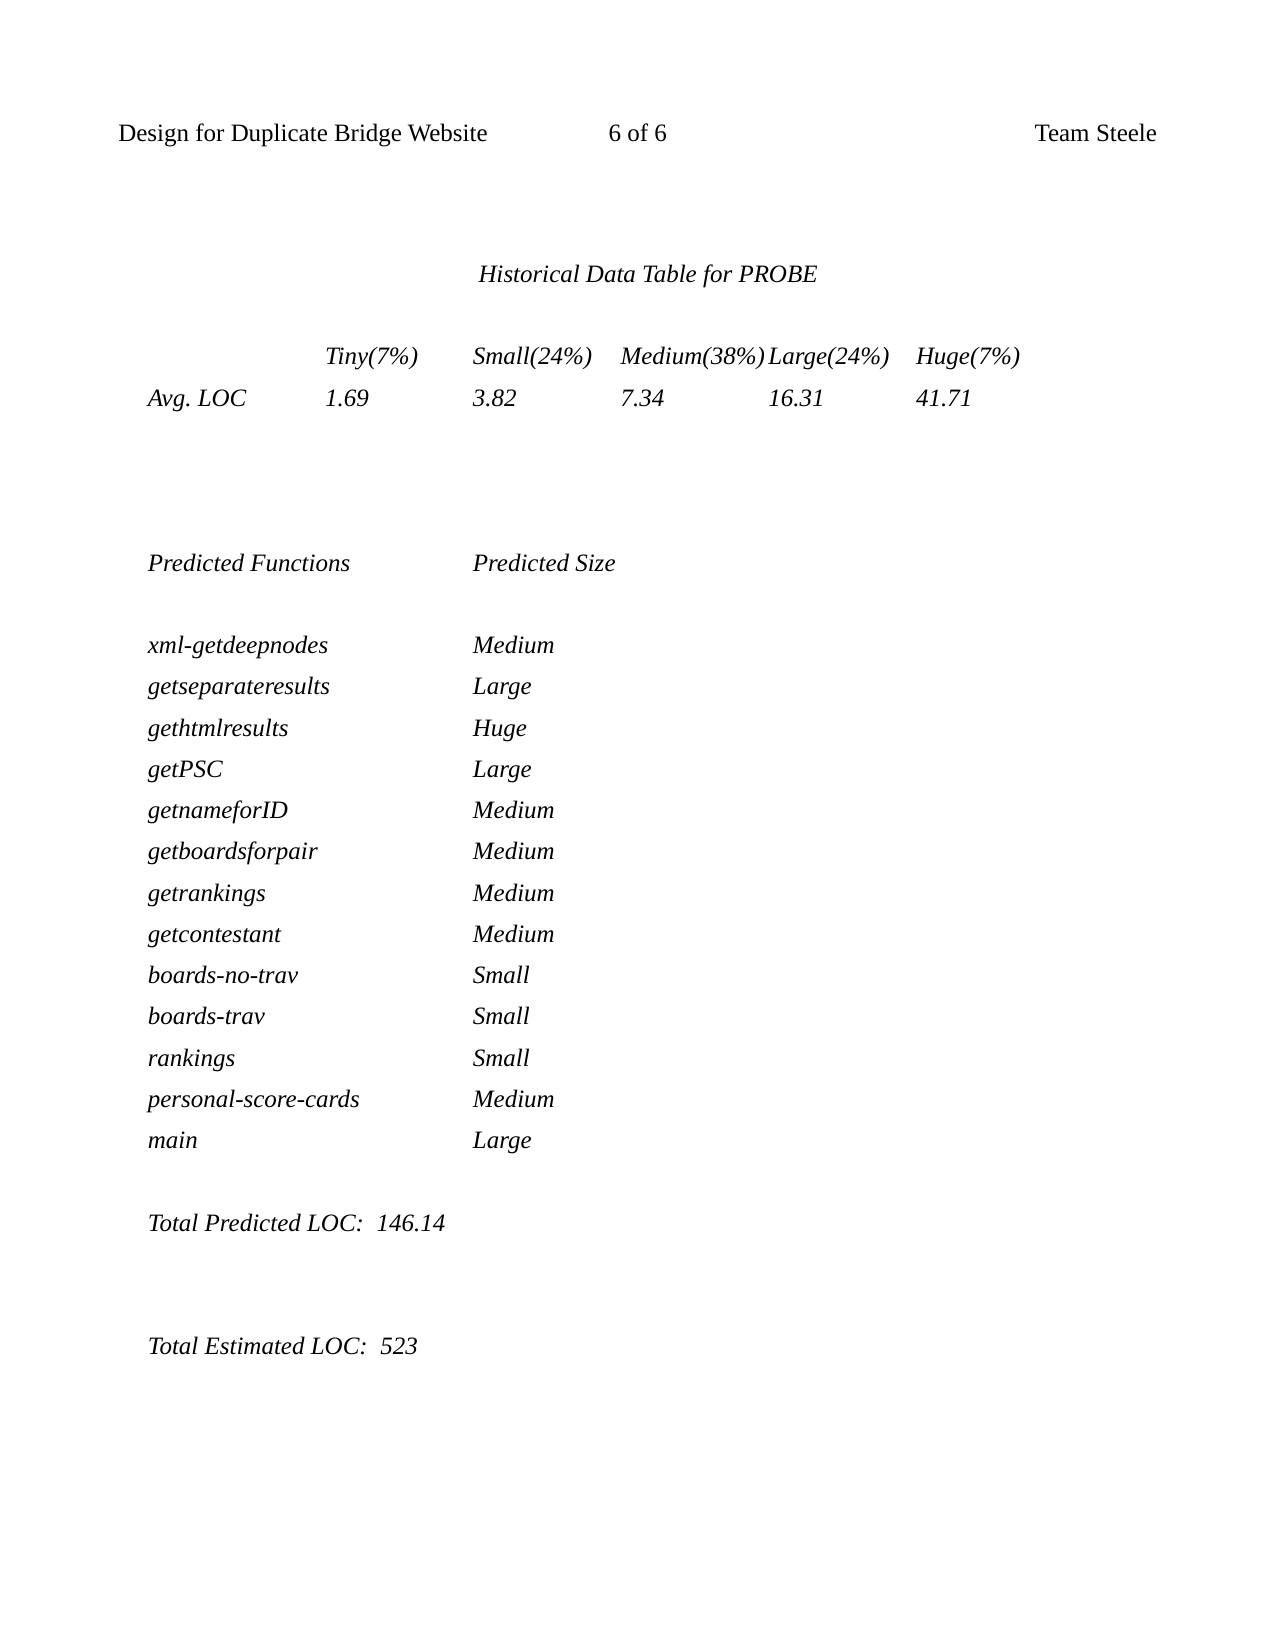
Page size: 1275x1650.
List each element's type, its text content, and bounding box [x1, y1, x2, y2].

text rankings Small [148, 1043, 1157, 1071]
text getrankings Medium [148, 878, 1157, 906]
text getseparateresults Large [148, 671, 1157, 700]
text getPSC Large [148, 754, 1157, 783]
text Avg. LOC 1.69 3.82 7.34 16.31 41.71 [148, 383, 1157, 411]
text getcontestant Medium [148, 919, 1157, 948]
text Total Estimated LOC: 523 [148, 1331, 1157, 1360]
text Predicted Functions Predicted Size [148, 548, 1157, 576]
text gethtmlresults Huge [148, 713, 1157, 741]
text main Large [148, 1125, 1157, 1154]
text getnameforID Medium [148, 795, 1157, 824]
text personal-score-cards Medium [148, 1084, 1157, 1113]
text boards-trav Small [148, 1001, 1157, 1030]
text Tiny(7%) Small(24%) Medium(38%) Large(24%) Huge(7%) [148, 341, 1157, 370]
text Total Predicted LOC: 146.14 [148, 1208, 1157, 1236]
text getboardsforpair Medium [148, 836, 1157, 865]
text Historical Data Table for PROBE [148, 259, 1157, 288]
text xml-getdeepnodes Medium [148, 630, 1157, 659]
text boards-no-trav Small [148, 960, 1157, 989]
